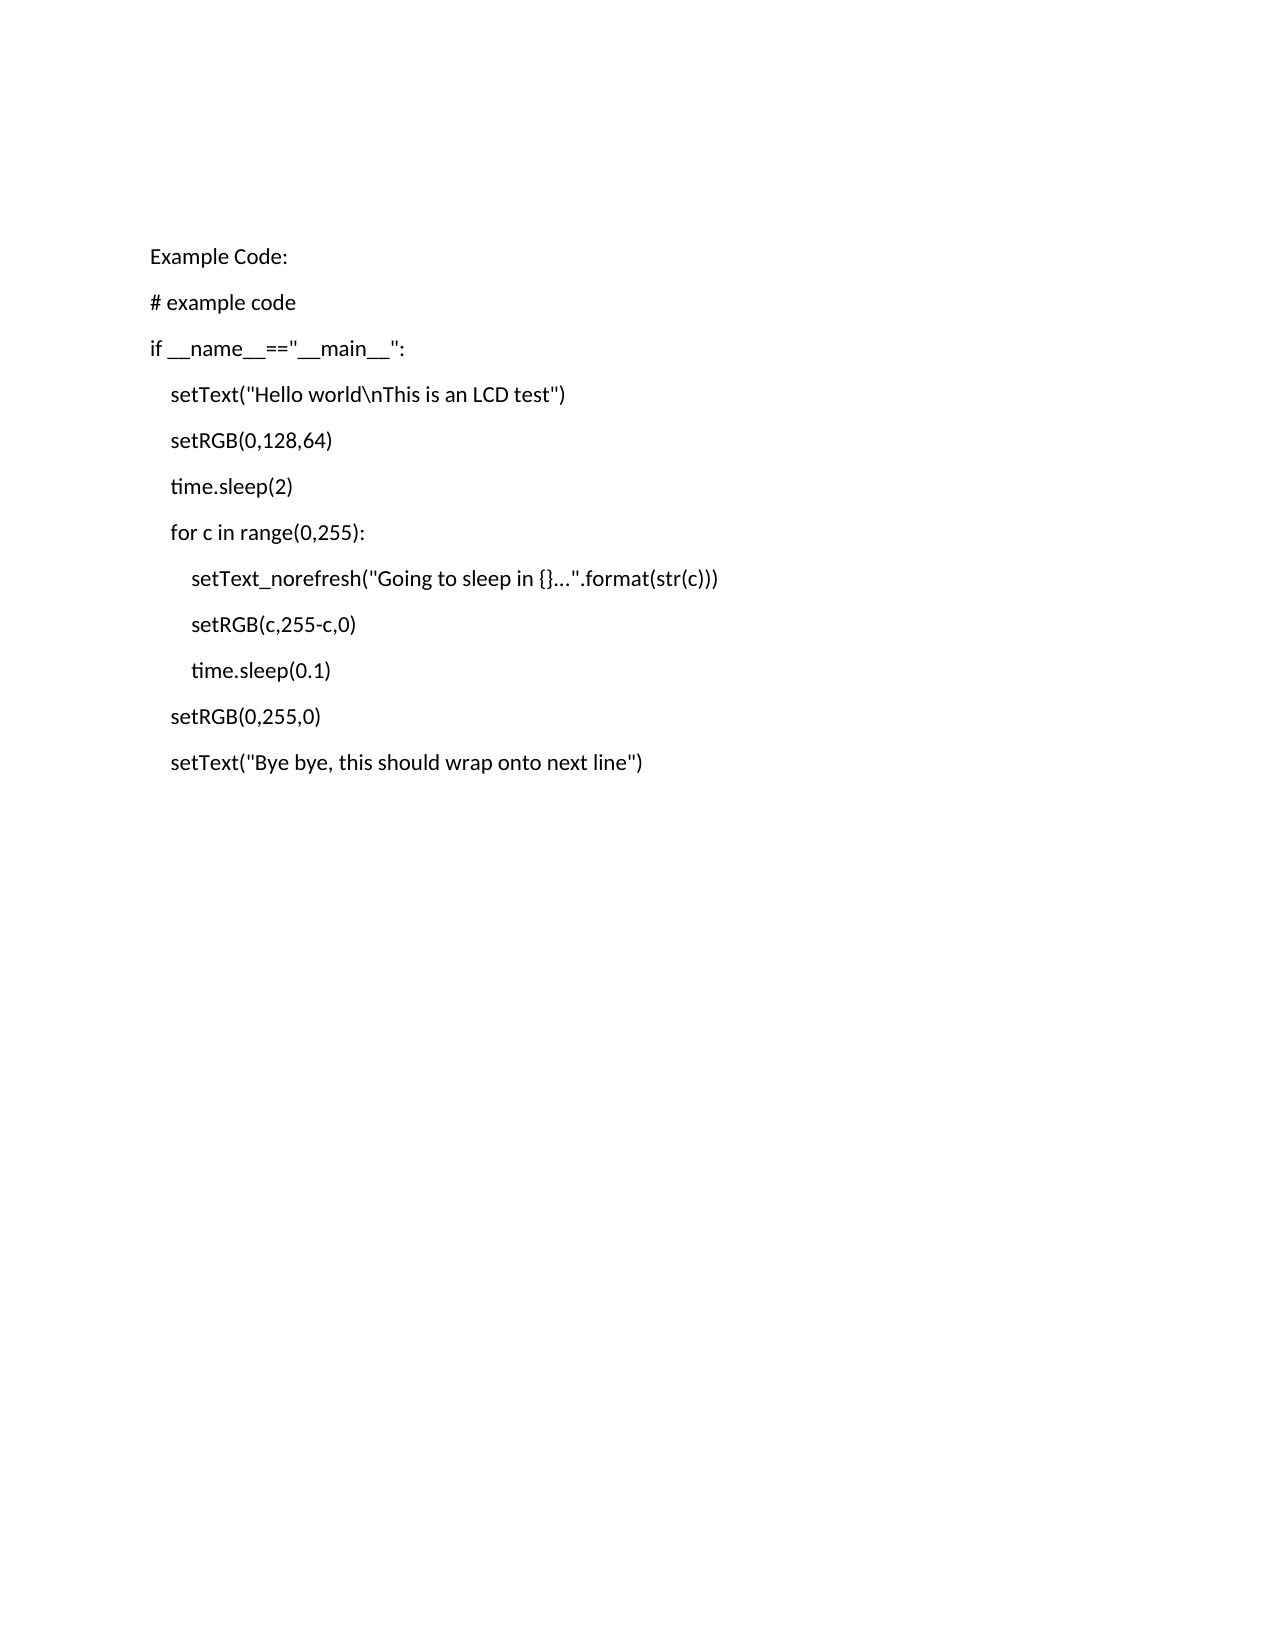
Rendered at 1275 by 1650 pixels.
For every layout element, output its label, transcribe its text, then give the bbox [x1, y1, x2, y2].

text for c in range(0,255): [150, 518, 1125, 546]
text if __name__=="__main__": [150, 334, 1125, 362]
text setText("Hello world\nThis is an LCD test") [150, 380, 1125, 408]
text setText("Bye bye, this should wrap onto next line") [150, 748, 1125, 777]
text setRGB(0,255,0) [150, 702, 1125, 731]
text Example Code: [150, 242, 1125, 270]
text time.sleep(2) [150, 472, 1125, 500]
text setText_norefresh("Going to sleep in {}...".format(str(c))) [150, 564, 1125, 592]
text setRGB(0,128,64) [150, 426, 1125, 454]
text time.sleep(0.1) [150, 656, 1125, 684]
text # example code [150, 288, 1125, 316]
text setRGB(c,255-c,0) [150, 610, 1125, 638]
